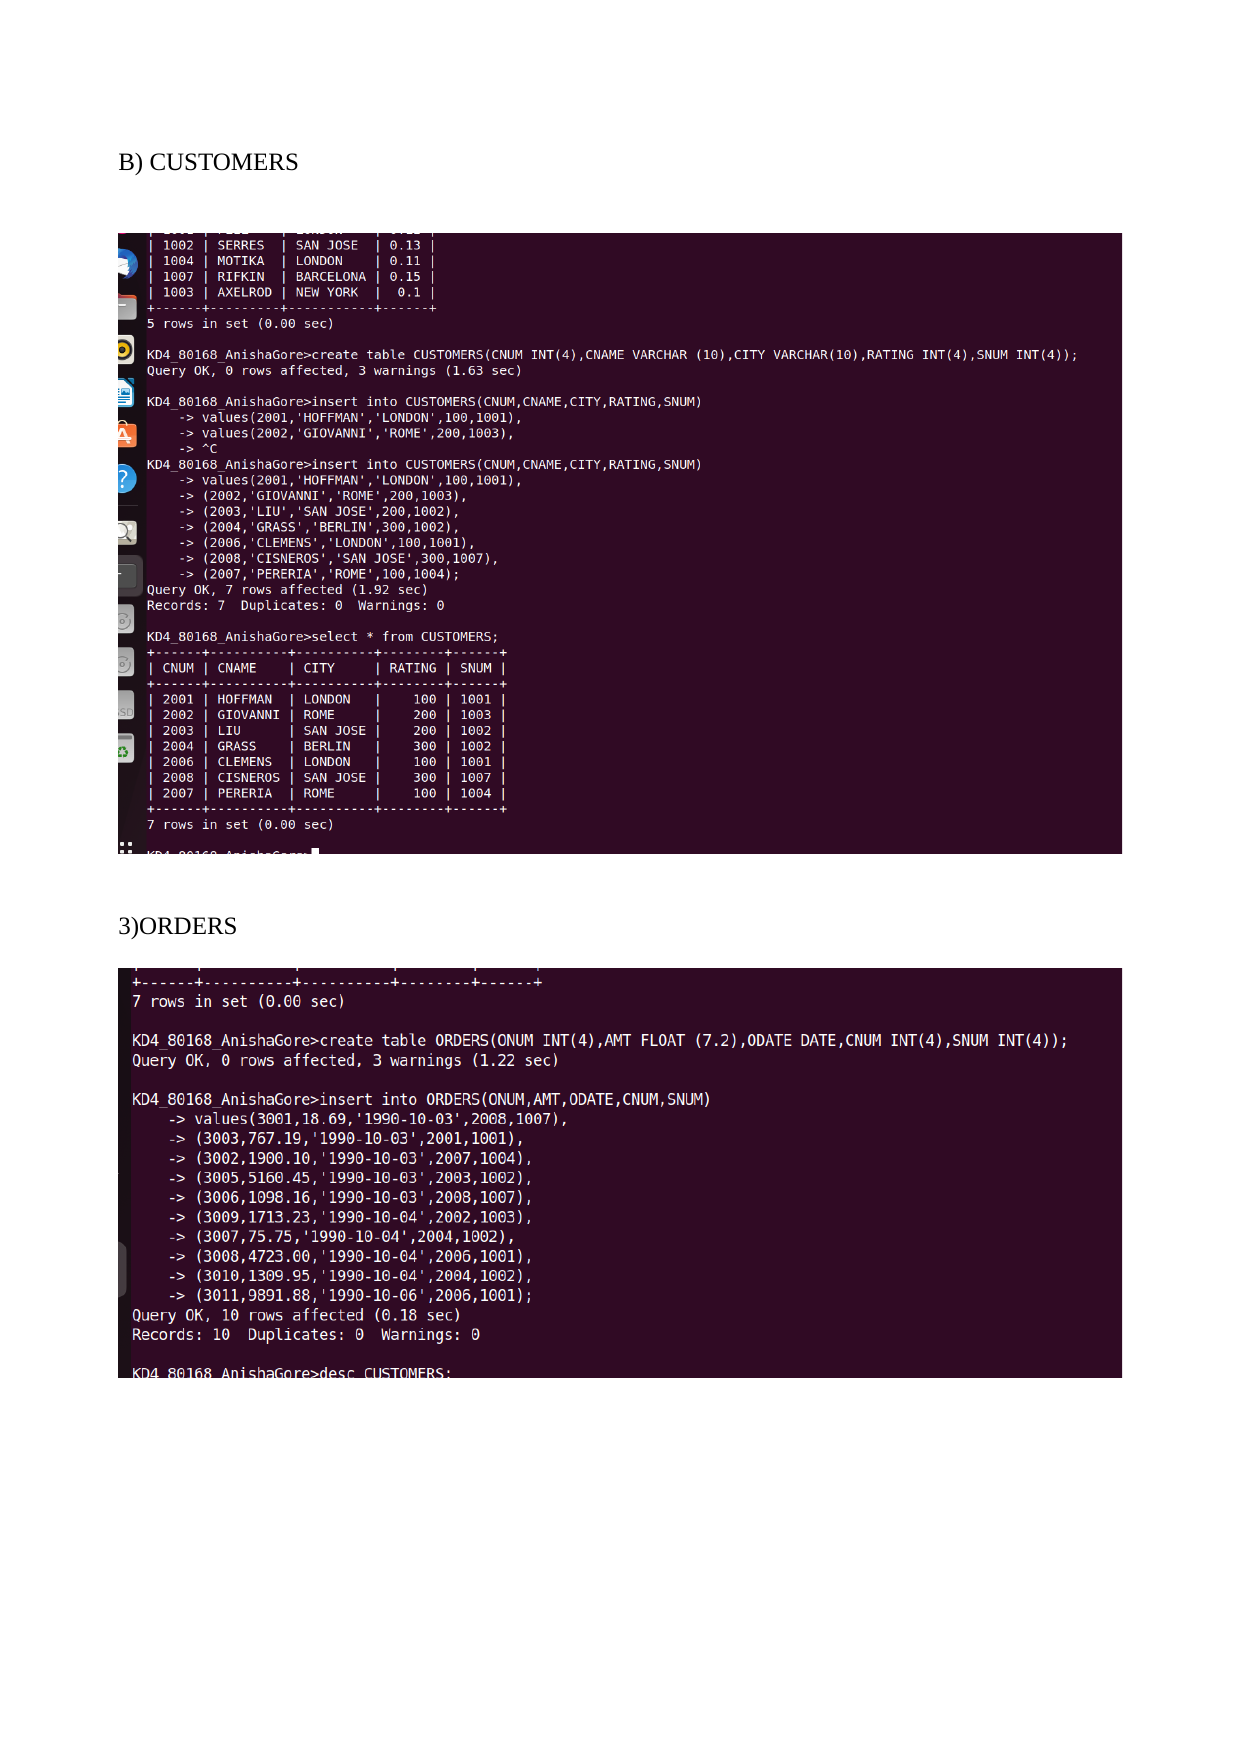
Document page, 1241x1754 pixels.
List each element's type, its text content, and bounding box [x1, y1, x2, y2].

text 3)ORDERS [118, 911, 1122, 939]
picture [118, 233, 1123, 854]
text B) CUSTOMERS [118, 147, 1122, 176]
picture [118, 968, 1123, 1378]
